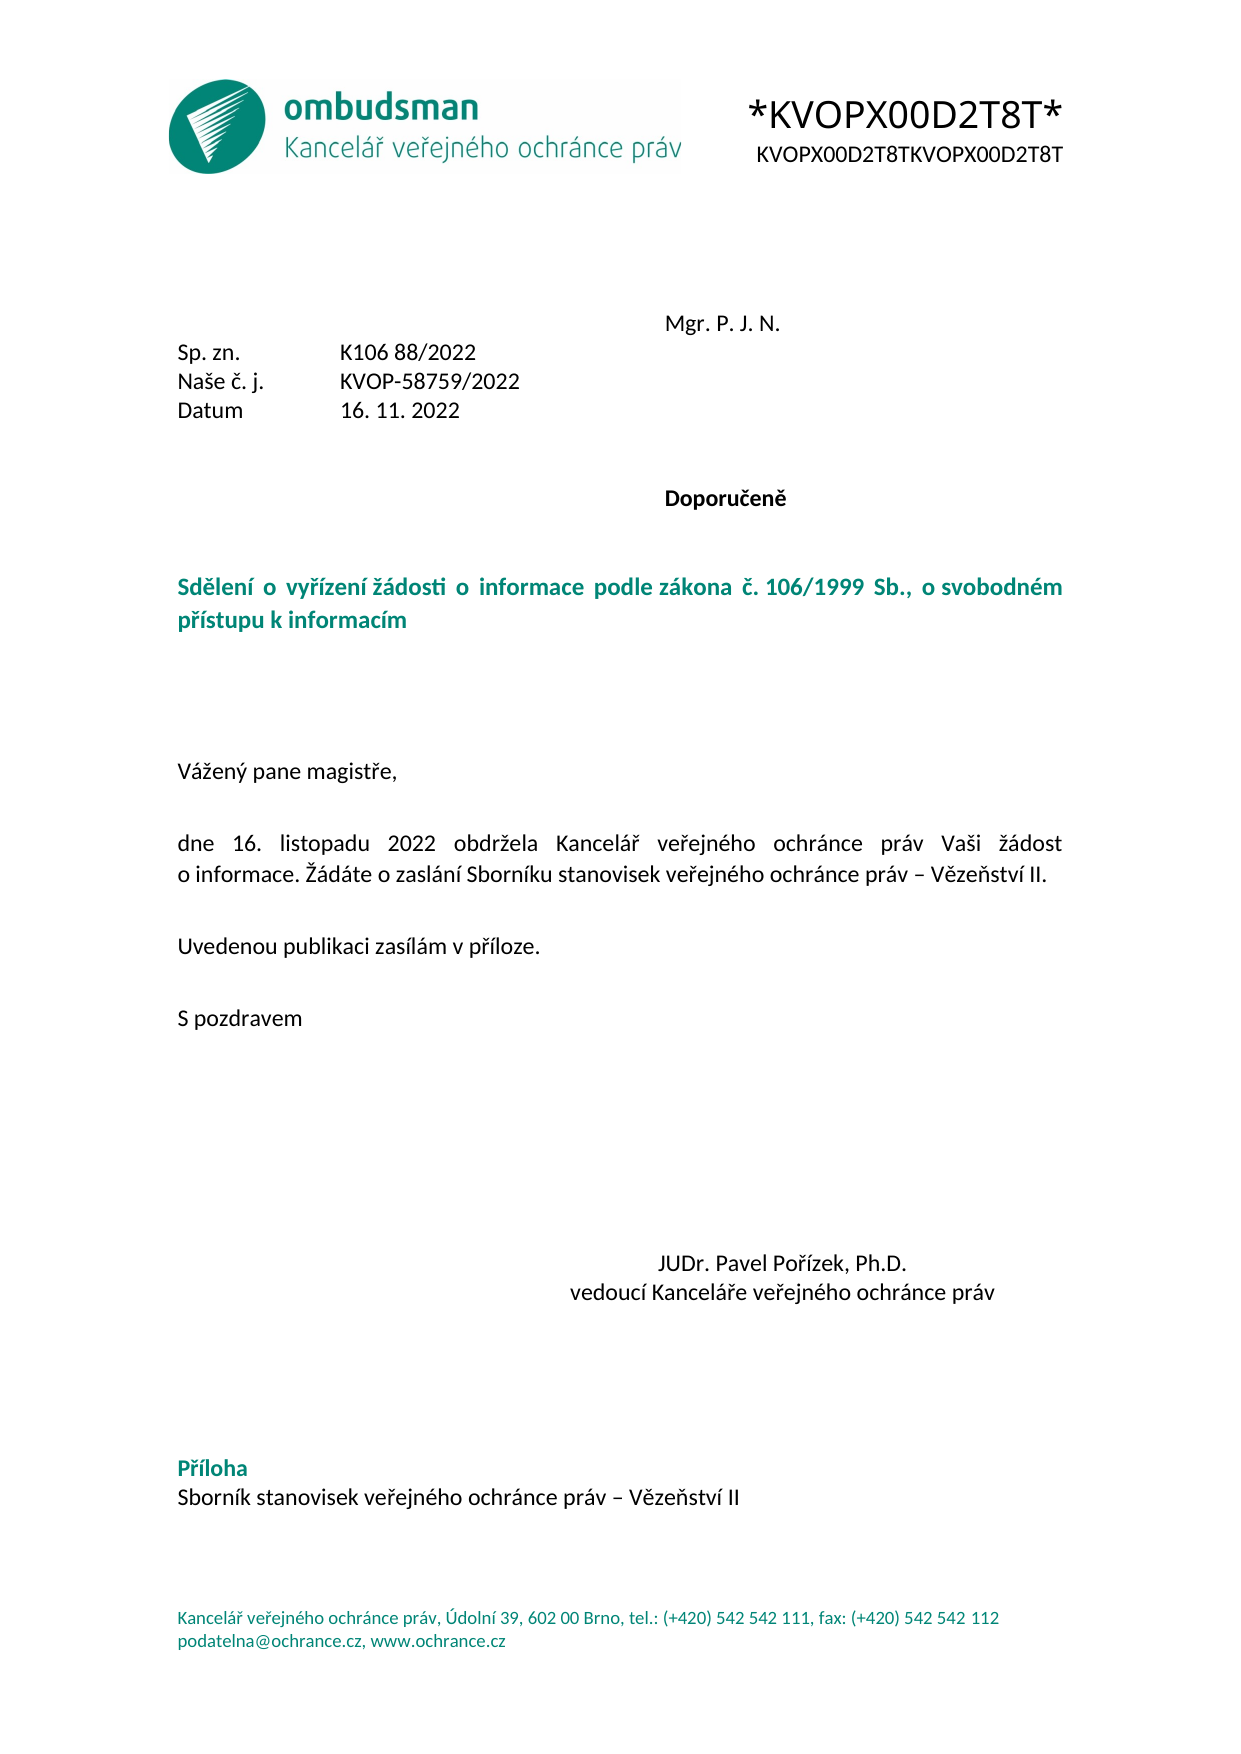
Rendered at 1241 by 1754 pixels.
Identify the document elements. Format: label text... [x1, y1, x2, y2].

text Vážený pane magistře, [177, 756, 1063, 785]
text Příloha [177, 1453, 1063, 1482]
text S pozdravem [177, 1003, 1063, 1032]
subtitle Sdělení o vyřízení žádosti o informace podle zákona č. 106/1999 Sb., o svobodném přístupu k informacím [177, 571, 1063, 635]
table_header K106 88/2022 KVOP-58759/2022 16. 11. 2022 [340, 220, 664, 571]
text vedoucí Kanceláře veřejného ochránce práv [502, 1277, 1063, 1307]
text JUDr. Pavel Pořízek, Ph.D. [502, 1248, 1063, 1277]
text Sborník stanovisek veřejného ochránce práv – Vězeňství II [177, 1482, 1063, 1512]
text Uvedenou publikaci zasílám v příloze. [177, 931, 1063, 960]
table_header Sp. zn. Naše č. j. Datum [177, 220, 340, 571]
text dne 16. listopadu 2022 obdržela Kancelář veřejného ochránce práv Vaši žádost o informace. Žádáte o zaslání Sborníku stanovisek veřejného ochránce práv – Vězeňství II. [177, 828, 1063, 888]
table_header Mgr. P. J. N. Doporučeně [665, 220, 1085, 571]
